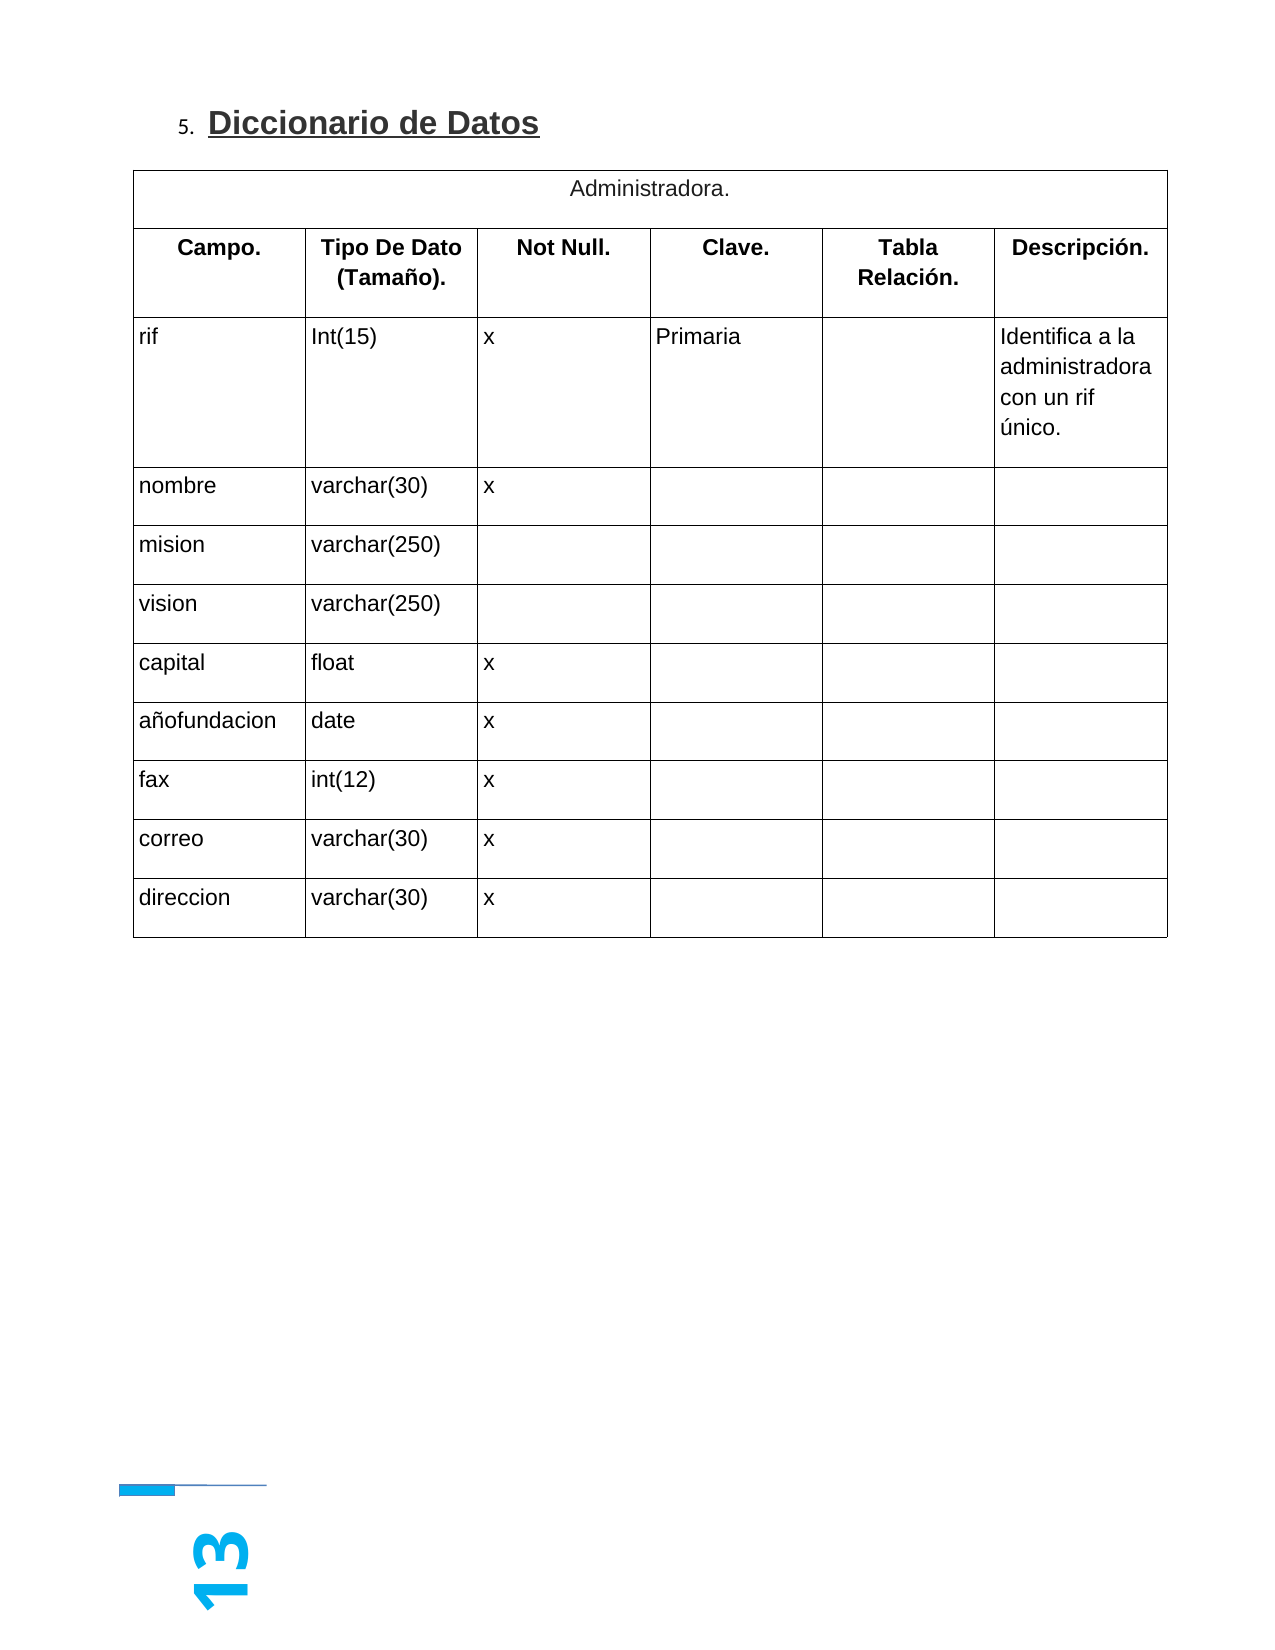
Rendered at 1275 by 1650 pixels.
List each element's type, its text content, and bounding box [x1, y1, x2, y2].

table_cell [651, 644, 822, 702]
table_cell [651, 820, 822, 878]
table_cell correo [134, 820, 305, 878]
table_cell [823, 526, 994, 584]
table_cell capital [134, 644, 305, 702]
table_cell x [478, 468, 650, 525]
table_cell [823, 318, 994, 467]
table_cell x [478, 318, 650, 467]
table_cell x [478, 703, 650, 760]
list Diccionario de Datos [148, 103, 1167, 141]
table_cell [995, 644, 1167, 702]
table_cell [651, 879, 822, 937]
table_cell date [306, 703, 477, 760]
table_cell nombre [134, 468, 305, 525]
table_cell varchar(30) [306, 879, 477, 937]
table_cell Campo. [134, 229, 305, 317]
table_cell int(12) [306, 761, 477, 819]
table_cell varchar(30) [306, 820, 477, 878]
table_cell [995, 761, 1167, 819]
table_cell Descripción. [995, 229, 1167, 317]
table_cell [823, 703, 994, 760]
table_cell [823, 644, 994, 702]
table_cell Int(15) [306, 318, 477, 467]
table_cell [823, 879, 994, 937]
table_header Administradora. [134, 171, 1167, 228]
table_cell añofundacion [134, 703, 305, 760]
table_cell [478, 585, 650, 643]
table_cell vision [134, 585, 305, 643]
table_cell [995, 820, 1167, 878]
table_cell x [478, 644, 650, 702]
table_cell varchar(250) [306, 526, 477, 584]
table_cell fax [134, 761, 305, 819]
table_cell [651, 761, 822, 819]
table_cell x [478, 820, 650, 878]
table_cell [651, 703, 822, 760]
table_cell [823, 585, 994, 643]
table_cell Tabla Relación. [823, 229, 994, 317]
table_cell [995, 526, 1167, 584]
table_cell x [478, 761, 650, 819]
table_cell float [306, 644, 477, 702]
table_cell Not Null. [478, 229, 650, 317]
table_cell [651, 468, 822, 525]
table_cell x [478, 879, 650, 937]
table_cell Primaria [651, 318, 822, 467]
table_cell varchar(250) [306, 585, 477, 643]
table_cell [478, 526, 650, 584]
table_cell [823, 761, 994, 819]
table_cell direccion [134, 879, 305, 937]
table_cell Tipo De Dato (Tamaño). [306, 229, 477, 317]
table_cell Clave. [651, 229, 822, 317]
table_cell rif [134, 318, 305, 467]
table_cell [995, 468, 1167, 525]
table_cell [995, 585, 1167, 643]
table_cell [823, 468, 994, 525]
table_cell Identifica a la administradora con un rif único. [995, 318, 1167, 467]
table_cell mision [134, 526, 305, 584]
table_cell varchar(30) [306, 468, 477, 525]
table_cell [651, 526, 822, 584]
table_cell [995, 879, 1167, 937]
table_cell [995, 703, 1167, 760]
table_cell [823, 820, 994, 878]
table_cell [651, 585, 822, 643]
